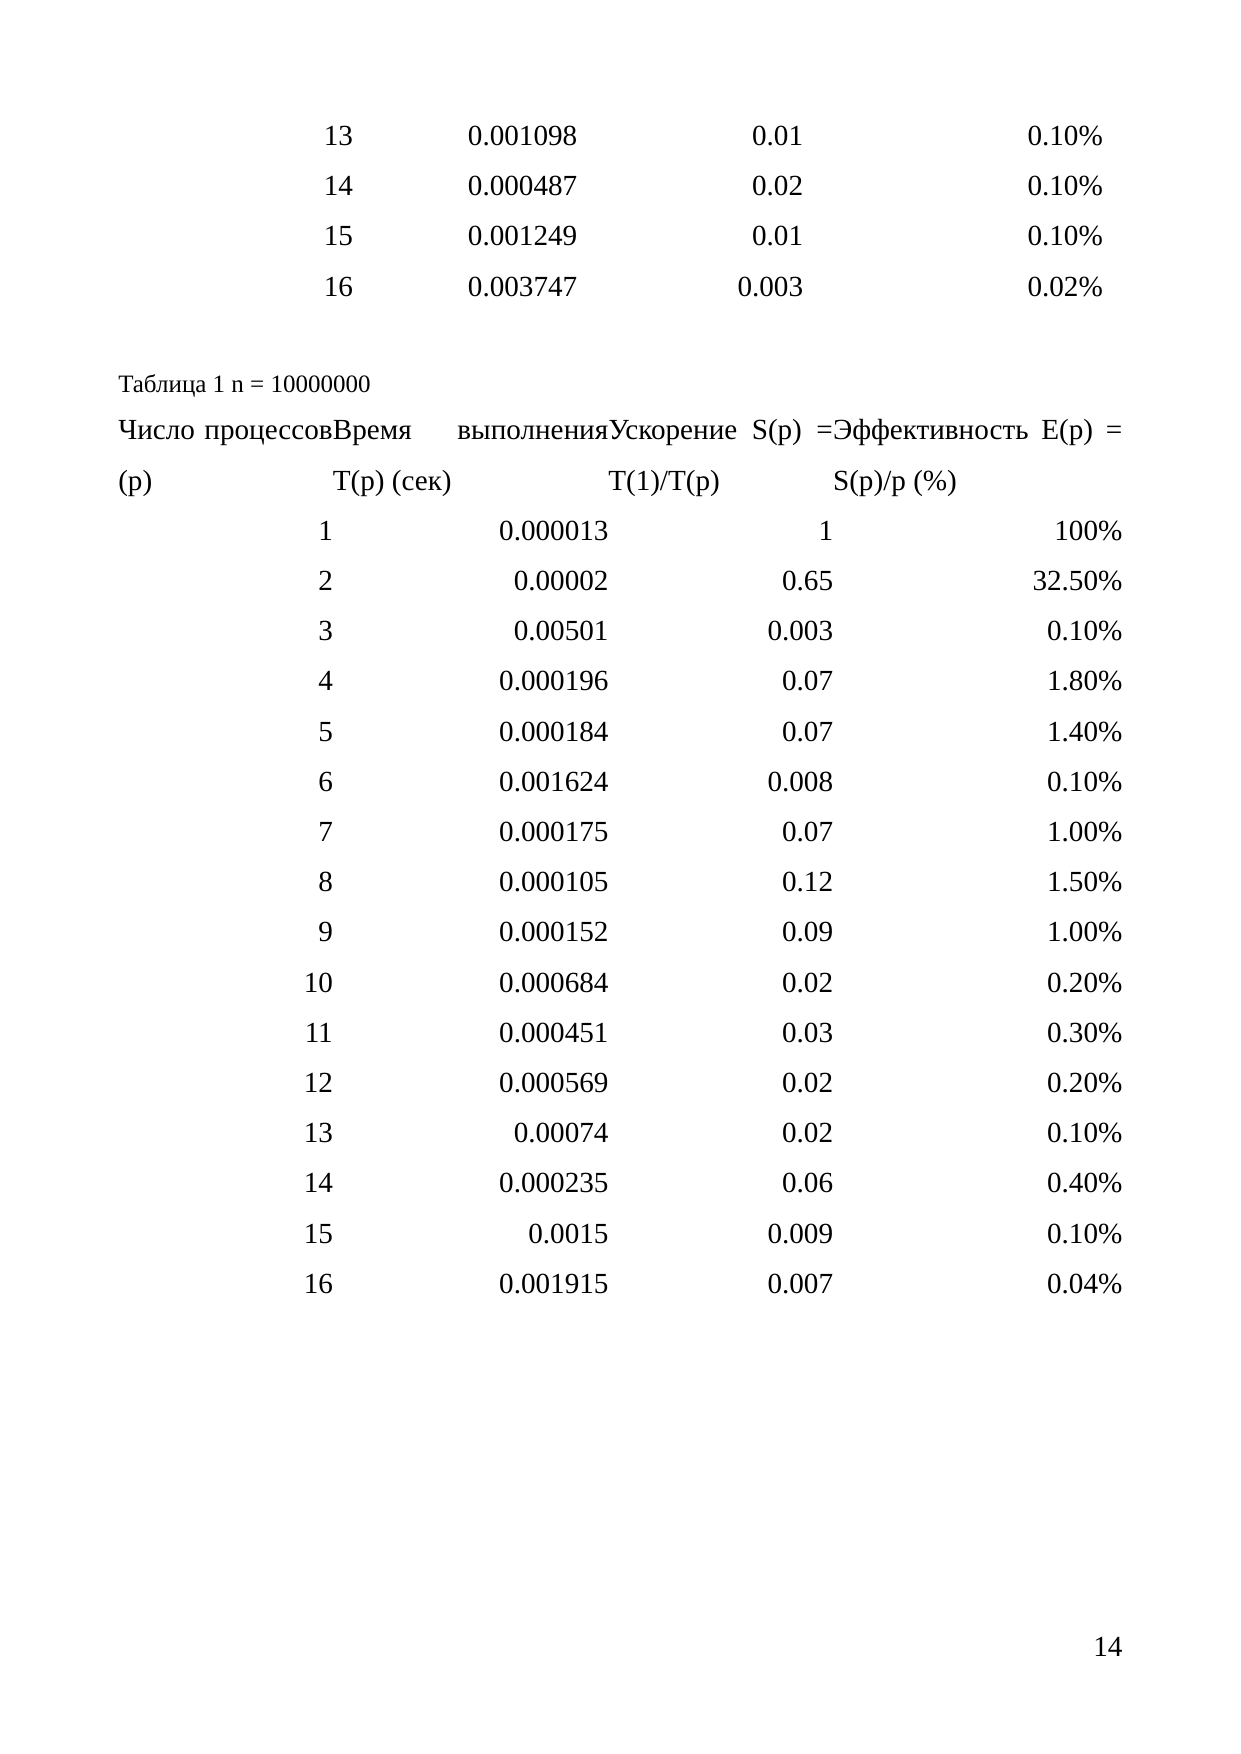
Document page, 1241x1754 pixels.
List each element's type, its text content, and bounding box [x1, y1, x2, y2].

table_cell 15 [118, 1216, 333, 1266]
table_cell 12 [118, 1065, 333, 1115]
table_cell 0.20% [833, 965, 1122, 1015]
table_cell 1.40% [833, 714, 1122, 764]
table_cell 0.02 [577, 168, 803, 218]
table_cell 0.07 [608, 664, 833, 714]
table_cell 13 [118, 118, 352, 168]
table_cell 0.30% [833, 1015, 1122, 1065]
table_cell 0.000196 [333, 664, 608, 714]
table_cell 0.000235 [333, 1166, 608, 1216]
table_cell 0.00002 [333, 563, 608, 613]
table_cell 0.10% [803, 168, 1102, 218]
table_cell 10 [118, 965, 333, 1015]
table_cell 1.00% [833, 814, 1122, 864]
table_cell 0.001249 [353, 219, 577, 269]
table_cell 0.02% [803, 269, 1102, 319]
table_cell 0.009 [608, 1216, 833, 1266]
table_cell 16 [118, 1266, 333, 1316]
table_cell 1 [118, 513, 333, 563]
table_cell 14 [118, 168, 352, 218]
table_cell 0.000569 [333, 1065, 608, 1115]
table_cell 0.10% [833, 613, 1122, 663]
table_cell 0.000175 [333, 814, 608, 864]
table_cell 14 [118, 1166, 333, 1216]
table_cell 100% [833, 513, 1122, 563]
table_cell 1.00% [833, 915, 1122, 965]
table_cell 0.06 [608, 1166, 833, 1216]
table_cell 0.000684 [333, 965, 608, 1015]
table_header Эффективность E(p) = S(p)/p (%) [833, 413, 1122, 513]
table_cell 16 [118, 269, 352, 319]
table_cell 0.01 [577, 219, 803, 269]
table_cell 0.000184 [333, 714, 608, 764]
table_cell 0.03 [608, 1015, 833, 1065]
table_cell 7 [118, 814, 333, 864]
table_cell 0.01 [577, 118, 803, 168]
table_cell 0.40% [833, 1166, 1122, 1216]
table_cell 0.000487 [353, 168, 577, 218]
table_cell 6 [118, 764, 333, 814]
list Таблица 1 n = 10000000 [118, 369, 1122, 398]
table_cell 0.000013 [333, 513, 608, 563]
table_cell 0.001624 [333, 764, 608, 814]
table_cell 0.0015 [333, 1216, 608, 1266]
table_cell 13 [118, 1115, 333, 1166]
table_cell 0.02 [608, 965, 833, 1015]
table_cell 5 [118, 714, 333, 764]
table_cell 0.003 [577, 269, 803, 319]
table_cell 0.02 [608, 1115, 833, 1166]
table_cell 0.000105 [333, 864, 608, 914]
table_cell 0.003747 [353, 269, 577, 319]
table_cell 0.02 [608, 1065, 833, 1115]
table_cell 0.008 [608, 764, 833, 814]
table_header Время выполнения T(p) (сек) [333, 413, 608, 513]
table_cell 0.07 [608, 814, 833, 864]
table_cell 0.00074 [333, 1115, 608, 1166]
table_cell 11 [118, 1015, 333, 1065]
table_cell 0.10% [803, 219, 1102, 269]
table_cell 0.001915 [333, 1266, 608, 1316]
table_cell 2 [118, 563, 333, 613]
table_cell 0.10% [833, 1115, 1122, 1166]
table_header Ускорение S(p) = T(1)/T(p) [608, 413, 833, 513]
table_cell 0.65 [608, 563, 833, 613]
table_cell 0.07 [608, 714, 833, 764]
table_cell 32.50% [833, 563, 1122, 613]
table_cell 1 [608, 513, 833, 563]
table_cell 0.001098 [353, 118, 577, 168]
table_cell 0.00501 [333, 613, 608, 663]
table_cell 3 [118, 613, 333, 663]
table_header Число процессов (p) [118, 413, 333, 513]
table_cell 0.000152 [333, 915, 608, 965]
table_cell 0.10% [833, 764, 1122, 814]
table_cell 0.003 [608, 613, 833, 663]
table_cell 1.80% [833, 664, 1122, 714]
table_cell 0.10% [803, 118, 1102, 168]
table_cell 0.20% [833, 1065, 1122, 1115]
table_cell 0.10% [833, 1216, 1122, 1266]
table_cell 8 [118, 864, 333, 914]
table_cell 0.000451 [333, 1015, 608, 1065]
table_cell 9 [118, 915, 333, 965]
table_cell 1.50% [833, 864, 1122, 914]
table_cell 0.04% [833, 1266, 1122, 1316]
table_cell 4 [118, 664, 333, 714]
table_cell 0.09 [608, 915, 833, 965]
table_cell 15 [118, 219, 352, 269]
table_cell 0.12 [608, 864, 833, 914]
table_cell 0.007 [608, 1266, 833, 1316]
